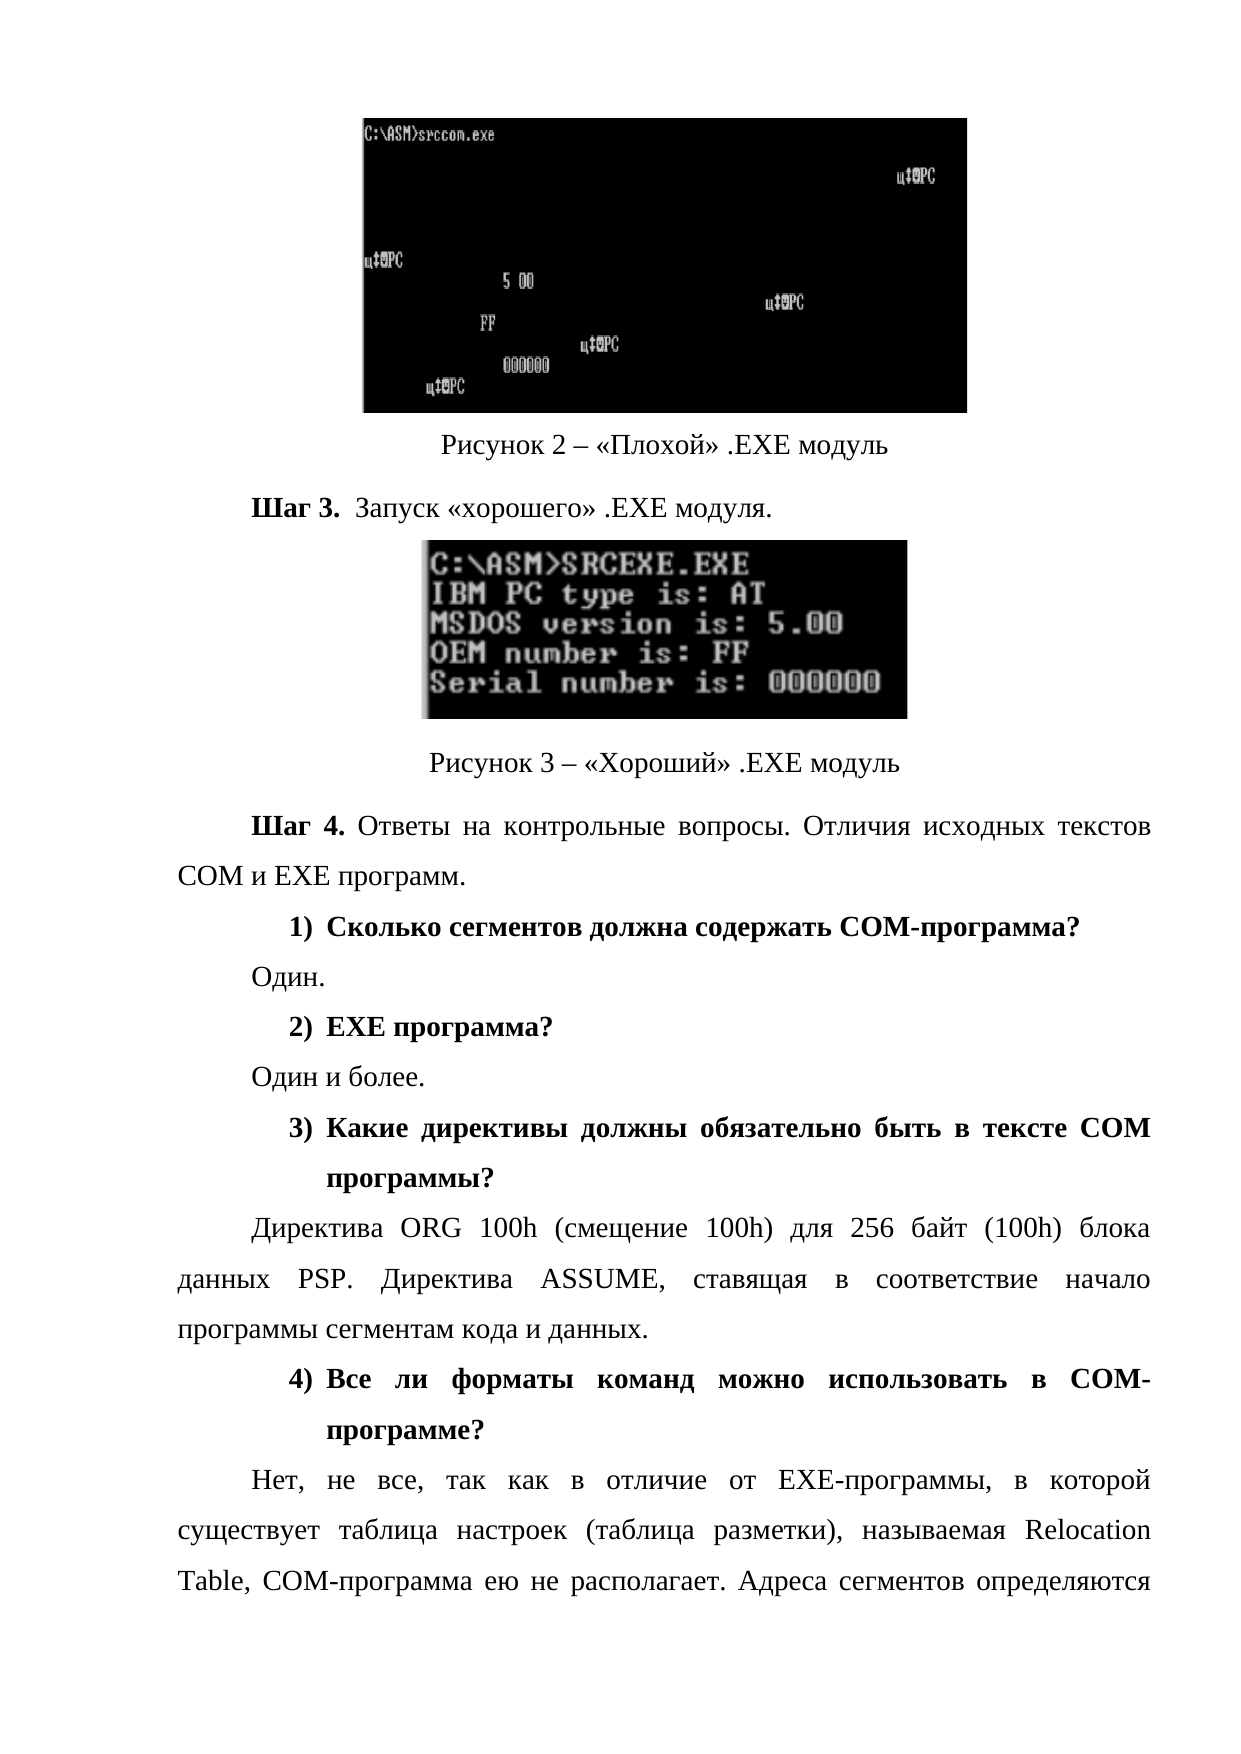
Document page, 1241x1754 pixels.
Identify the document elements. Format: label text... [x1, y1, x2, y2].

list Все ли форматы команд можно использовать в COM-программе? [288, 1361, 1152, 1445]
text Рисунок 3 – «Хороший» .EXE модуль [177, 745, 1152, 779]
list Какие директивы должны обязательно быть в тексте COM программы? [288, 1110, 1152, 1194]
list EXE программа? [288, 1009, 1152, 1043]
list Сколько сегментов должна содержать COM-программа? [288, 909, 1152, 942]
text Нет, не все, так как в отличие от EXE-программы, в которой существует таблица настроек (таблица разметки), называемая Relocation Table, COM-программа ею не располагает. Адреса сегментов определяются [177, 1462, 1152, 1596]
text Один и более. [177, 1059, 1152, 1093]
text Рисунок 2 – «Плохой» .EXE модуль [177, 427, 1152, 461]
picture [361, 118, 968, 413]
text Директива ORG 100h (смещение 100h) для 256 байт (100h) блока данных PSP. Директива ASSUME, ставящая в соответствие начало программы сегментам кода и данных. [177, 1211, 1152, 1345]
text Один. [177, 959, 1152, 992]
picture [421, 540, 908, 719]
text Шаг 4. Ответы на контрольные вопросы. Отличия исходных текстов COM и EXE программ. [177, 808, 1152, 892]
text Шаг 3. Запуск «хорошего» .EXE модуля. [177, 490, 1152, 523]
